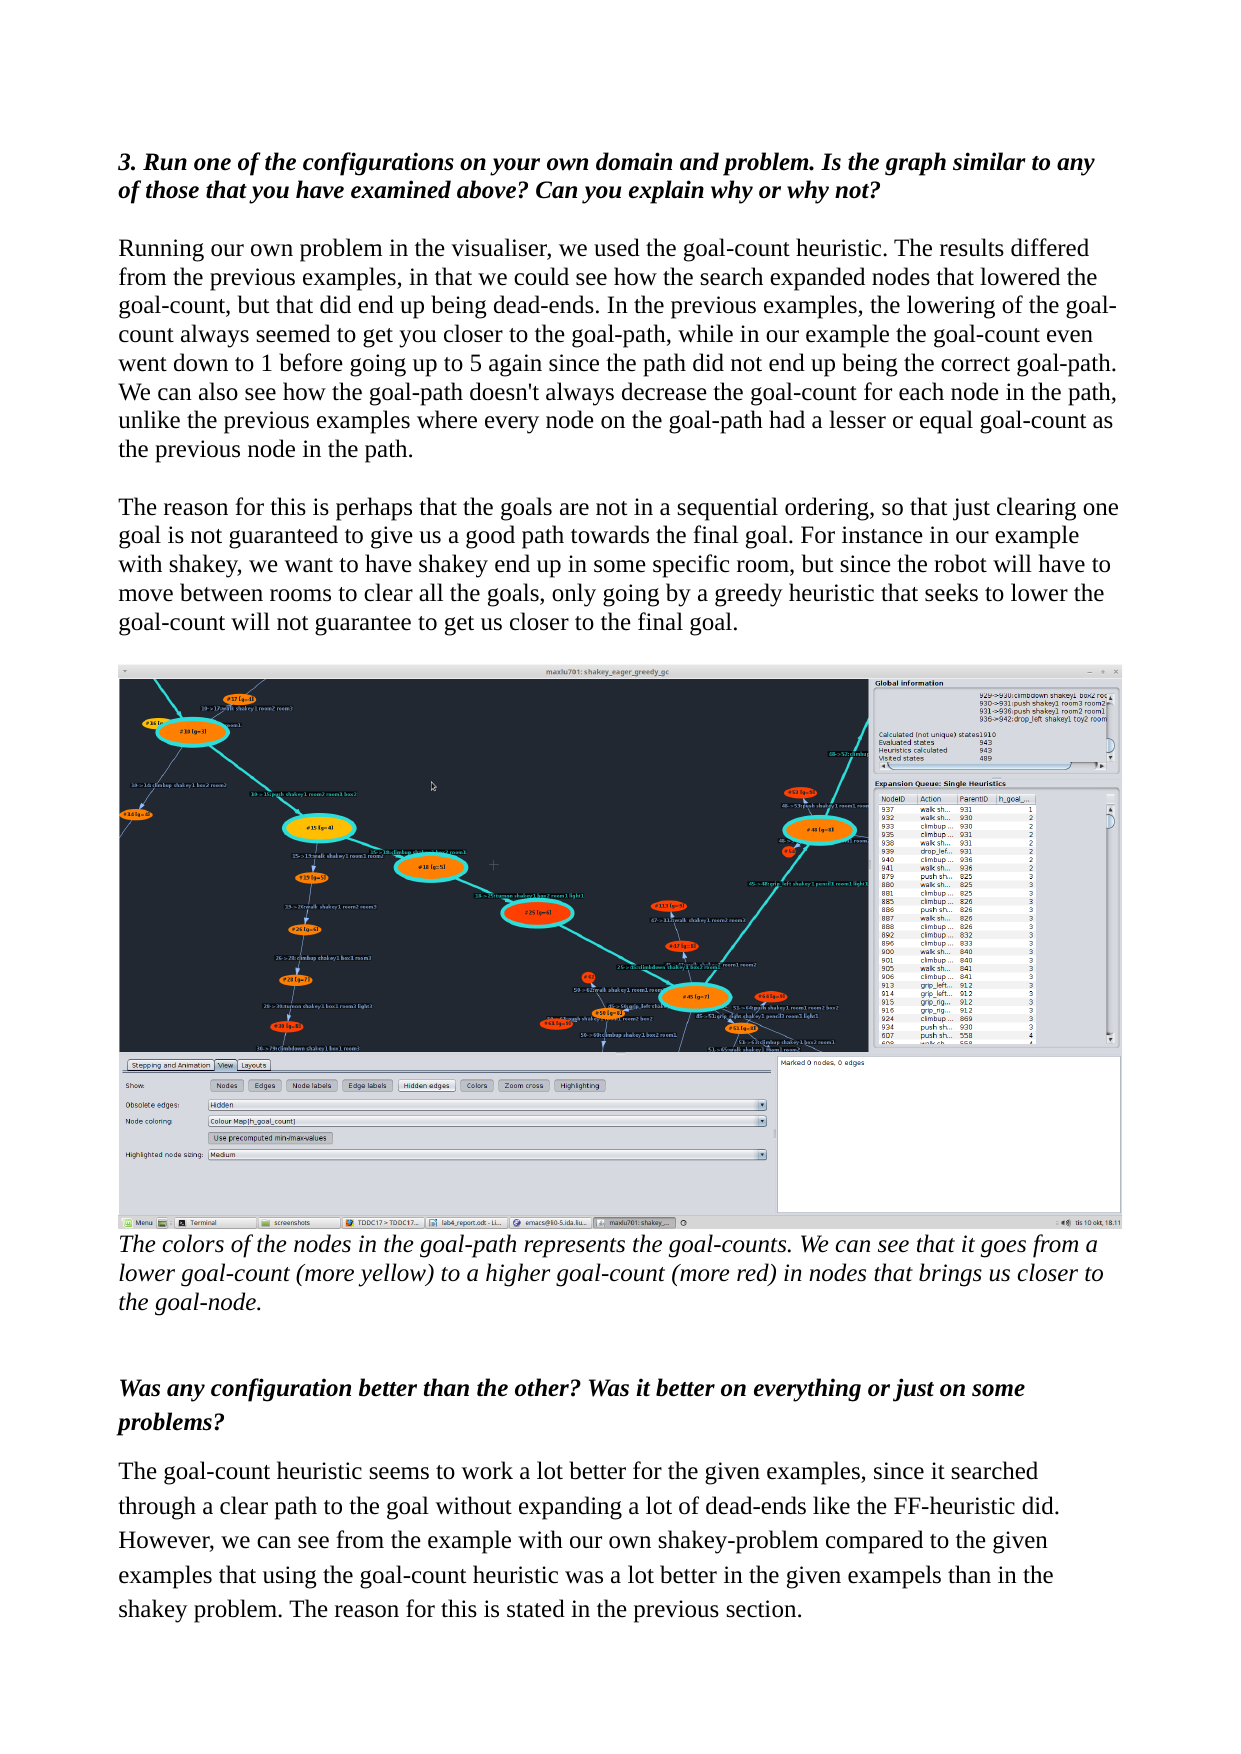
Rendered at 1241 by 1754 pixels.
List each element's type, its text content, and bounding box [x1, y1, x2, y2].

text The reason for this is perhaps that the goals are not in a sequential ordering, so that just clearing one goal is not guaranteed to give us a good path towards the final goal. For instance in our example with shakey, we want to have shakey end up in some specific room, but since the robot will have to move between rooms to clear all the goals, only going by a greedy heuristic that seeks to lower the goal-count will not guarantee to get us closer to the final goal. [118, 492, 1122, 636]
text Running our own problem in the visualiser, we used the goal-count heuristic. The results differed from the previous examples, in that we could see how the search expanded nodes that lowered the goal-count, but that did end up being dead-ends. In the previous examples, the lowering of the goal-count always seemed to get you closer to the goal-path, while in our example the goal-count even went down to 1 before going up to 5 again since the path did not end up being the correct goal-path. We can also see how the goal-path doesn't always decrease the goal-count for each node in the path, unlike the previous examples where every node on the goal-path had a lesser or equal goal-count as the previous node in the path. [118, 233, 1122, 463]
text Was any configuration better than the other? Was it better on everything or just on some problems? [118, 1373, 1122, 1436]
text The goal-count heuristic seems to work a lot better for the given examples, since it searched through a clear path to the goal without expanding a lot of dead-ends like the FF-heuristic did. However, we can see from the example with our own shakey-problem compared to the given examples that using the goal-count heuristic was a lot better in the given exampels than in the shakey problem. The reason for this is stated in the previous section. [118, 1456, 1122, 1623]
picture [118, 664, 1123, 1229]
text 3. Run one of the configurations on your own domain and problem. Is the graph similar to any of those that you have examined above? Can you explain why or why not? [118, 147, 1122, 204]
text The colors of the nodes in the goal-path represents the goal-counts. We can see that it goes from a lower goal-count (more yellow) to a higher goal-count (more red) in nodes that brings us closer to the goal-node. [118, 1229, 1122, 1315]
